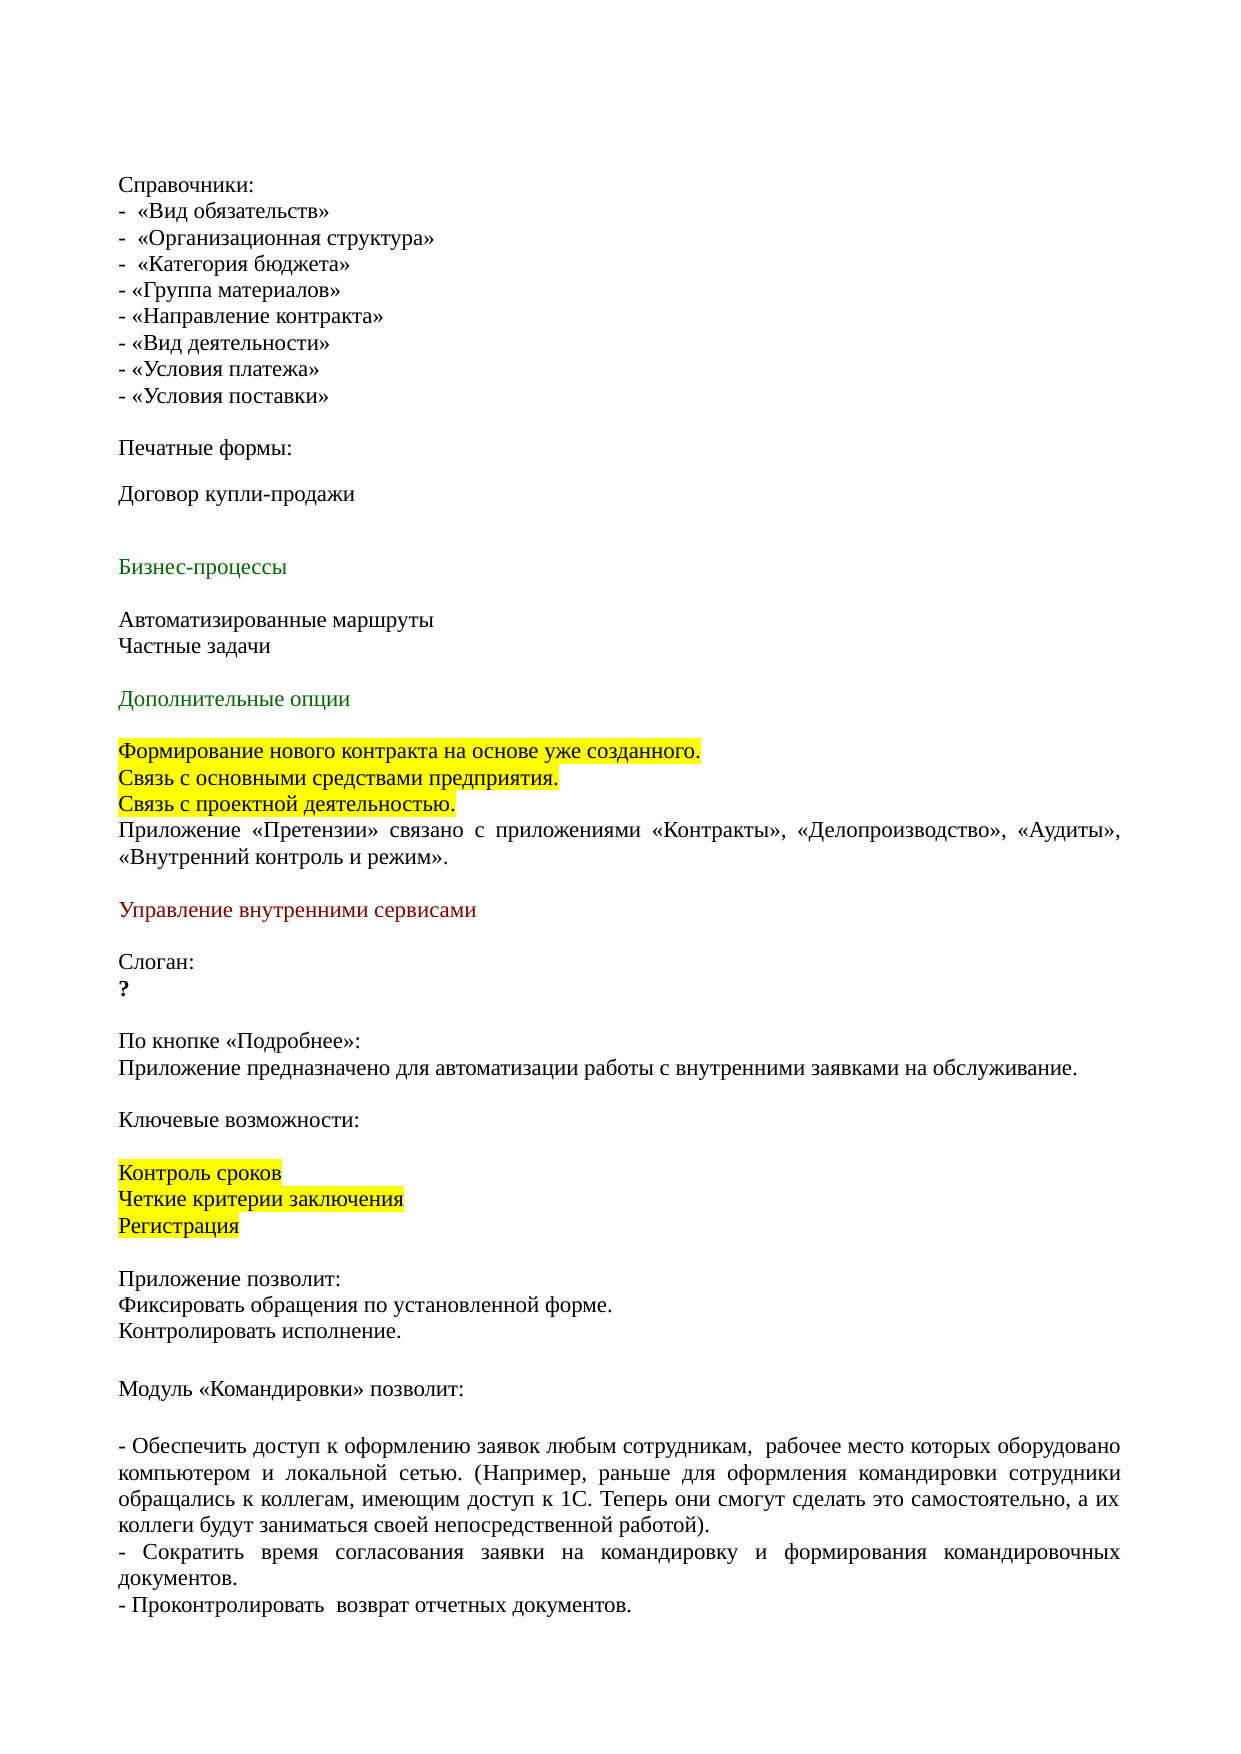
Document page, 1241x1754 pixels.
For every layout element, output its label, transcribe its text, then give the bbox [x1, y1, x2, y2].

text Четкие критерии заключения [118, 1186, 1122, 1212]
text Автоматизированные маршруты [118, 606, 1122, 632]
text - «Условия поставки» [118, 382, 1122, 408]
text Формирование нового контракта на основе уже созданного. [118, 737, 1122, 764]
text Регистрация [118, 1212, 1122, 1238]
text Контролировать исполнение. [118, 1317, 1122, 1344]
text Договор купли-продажи [118, 481, 1122, 507]
text Приложение предназначено для автоматизации работы с внутренними заявками на обслуживание. [118, 1054, 1122, 1080]
text Управление внутренними сервисами [118, 896, 1122, 922]
text Приложение «Претензии» связано с приложениями «Контракты», «Делопроизводство», «Аудиты», «Внутренний контроль и режим». [118, 817, 1122, 869]
text Связь с проектной деятельностью. [118, 790, 1122, 817]
text - Проконтролировать возврат отчетных документов. [118, 1591, 1122, 1617]
text - «Группа материалов» [118, 276, 1122, 303]
text Частные задачи [118, 632, 1122, 658]
text Приложение позволит: [118, 1264, 1122, 1291]
text - «Направление контракта» [118, 303, 1122, 329]
text - «Вид деятельности» [118, 329, 1122, 355]
text Слоган: [118, 948, 1122, 975]
text Связь с основными средствами предприятия. [118, 764, 1122, 790]
text Ключевые возможности: [118, 1106, 1122, 1133]
text Контроль сроков [118, 1159, 1122, 1186]
text Фиксировать обращения по установленной форме. [118, 1291, 1122, 1317]
text - «Категория бюджета» [118, 250, 1122, 276]
text Печатные формы: [118, 434, 1122, 461]
text - «Условия платежа» [118, 355, 1122, 382]
text - «Организационная структура» [118, 223, 1122, 250]
text Бизнес-процессы [118, 553, 1122, 579]
text Модуль «Командировки» позволит: [118, 1375, 1122, 1401]
text - «Вид обязательств» [118, 197, 1122, 223]
text ? [118, 975, 1122, 1001]
text Дополнительные опции [118, 685, 1122, 711]
text Справочники: [118, 171, 1122, 197]
text По кнопке «Подробнее»: [118, 1027, 1122, 1054]
text - Обеспечить доступ к оформлению заявок любым сотрудникам, рабочее место которых оборудовано компьютером и локальной сетью. (Например, раньше для оформления командировки сотрудники обращались к коллегам, имеющим доступ к 1С. Теперь они смогут сделать это самостоятельно, а их коллеги будут заниматься своей непосредственной работой). [118, 1432, 1122, 1538]
text - Сократить время согласования заявки на командировку и формирования командировочных документов. [118, 1538, 1122, 1591]
